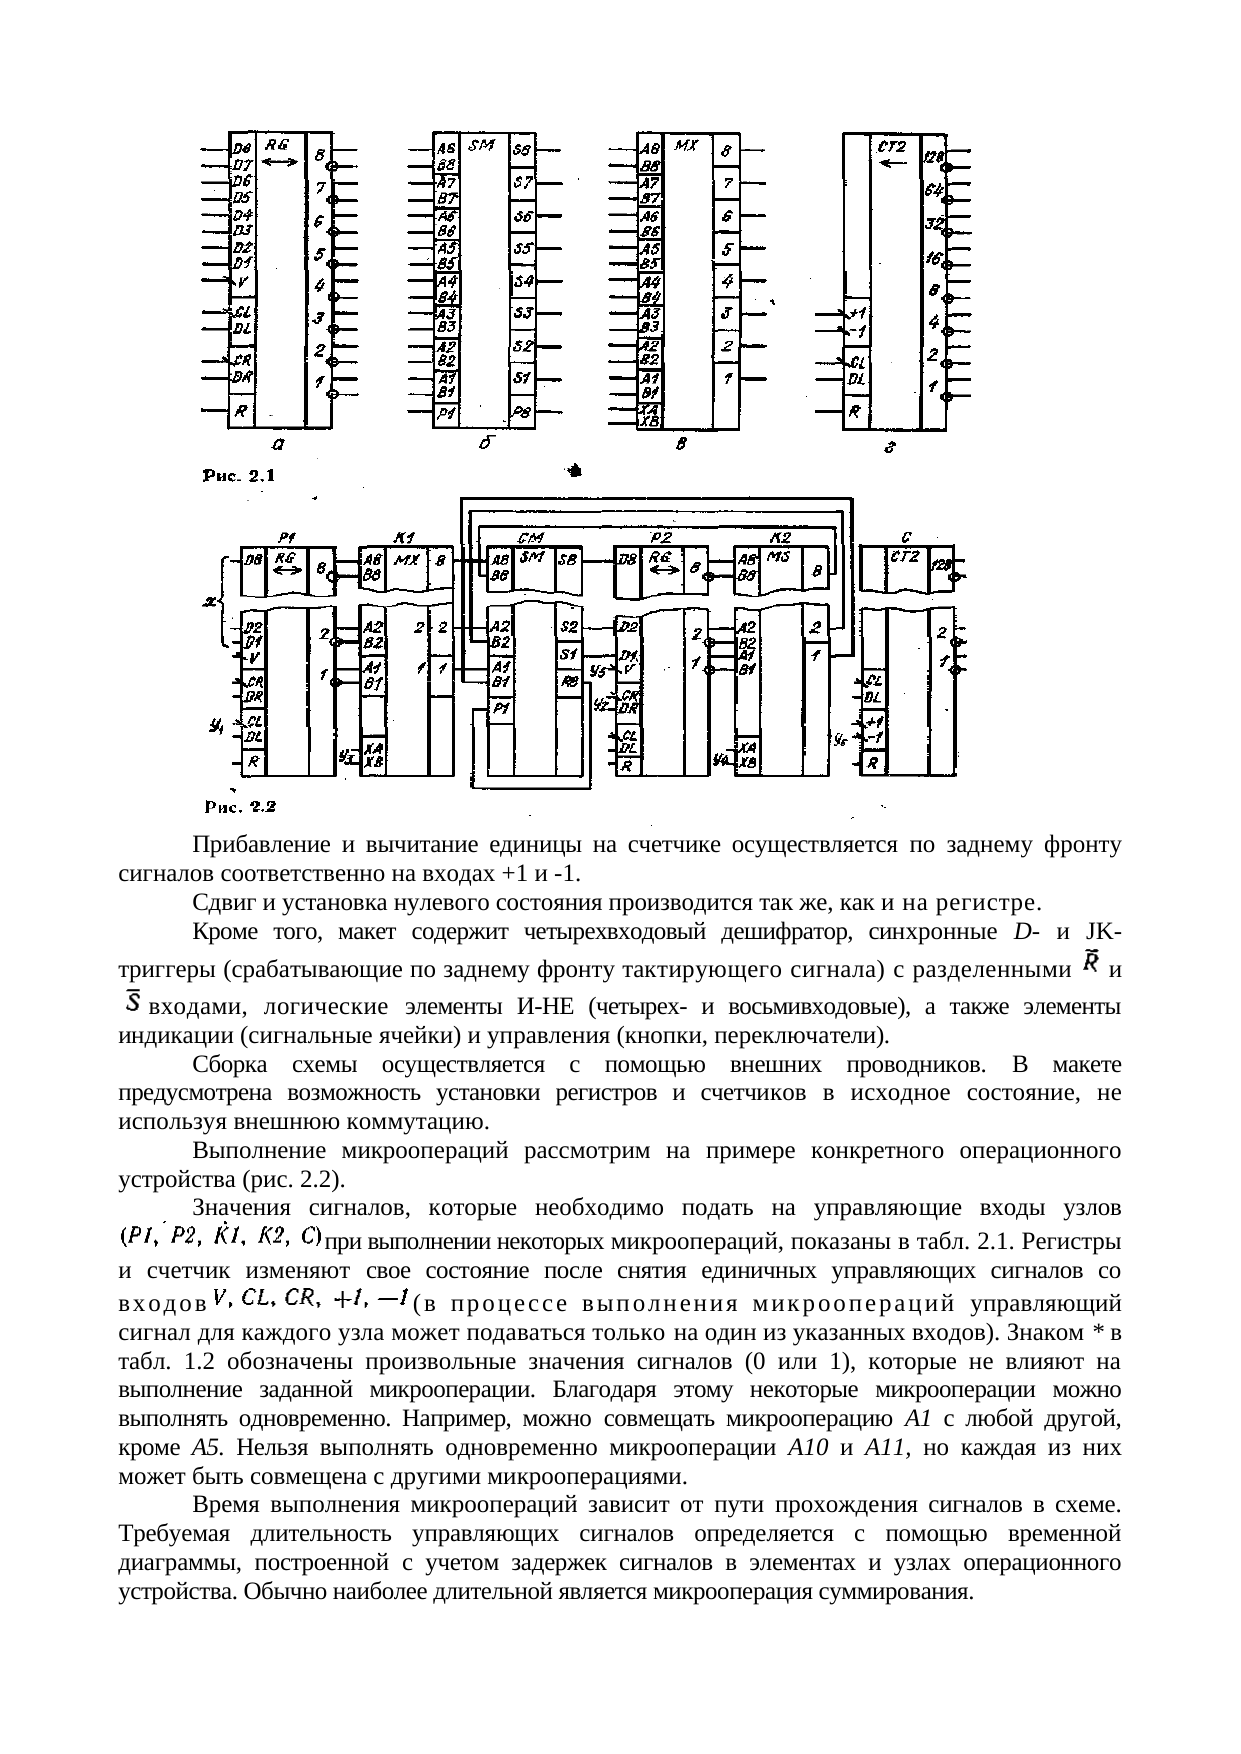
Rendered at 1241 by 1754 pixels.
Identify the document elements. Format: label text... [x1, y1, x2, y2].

text Сдвиг и установка нулевого состояния производится так же, как и на регистре. [118, 887, 1122, 916]
picture [209, 1283, 413, 1312]
picture [118, 983, 149, 1015]
picture [192, 118, 997, 830]
text Кроме того, макет содержит четырехвходовый дешифратор, синхронные D- и JK-триггеры (срабатывающие по заднему фронту тактирующего сигнала) с разделенными ивходами, логические элементы И-НЕ (четырех- и восьмивходовые), а также элементы индикации (сигнальные ячейки) и управления (кнопки, переключатели). [118, 916, 1122, 1049]
text Время выполнения микроопераций зависит от пути прохождения сигналов в схеме. Требуемая длительность управляющих сигналов определяется с помощью временной диаграммы, построенной с учетом задержек сигналов в элементах и узлах операционного устройства. Обычно наиболее длительной является микрооперация суммирования. [118, 1489, 1122, 1604]
picture [1080, 944, 1109, 978]
text Сборка схемы осуществляется с помощью внешних проводников. В макете предусмотрена возможность установки регистров и счетчиков в исходное состояние, не используя внешнюю коммутацию. [118, 1049, 1122, 1135]
text Выполнение микроопераций рассмотрим на примере конкретного операционного устройства (рис. 2.2). [118, 1135, 1122, 1192]
text Прибавление и вычитание единицы на счетчике осуществляется по заднему фронту сигналов соответственно на входах +1 и -1. [118, 829, 1122, 887]
picture [118, 1221, 325, 1250]
text Значения сигналов, которые необходимо подать на управляющие входы узловпри выполнении некоторых микроопераций, показаны в табл. 2.1. Регистры и счетчик изменяют свое состояние после снятия единичных управляющих сигналов со входов(в процессе выполнения микроопераций управляющий сигнал для каждого узла может подаваться только на один из указанных входов). Знаком * в табл. 1.2 обозначены произвольные значения сигналов (0 или 1), которые не влияют на выполнение заданной микрооперации. Благодаря этому некоторые микрооперации можно выполнять одновременно. Например, можно совмещать микрооперацию А1 с любой другой, кроме А5. Нельзя выполнять одновременно микрооперации А10 и А11, но каждая из них может быть совмещена с другими микрооперациями. [118, 1192, 1122, 1489]
